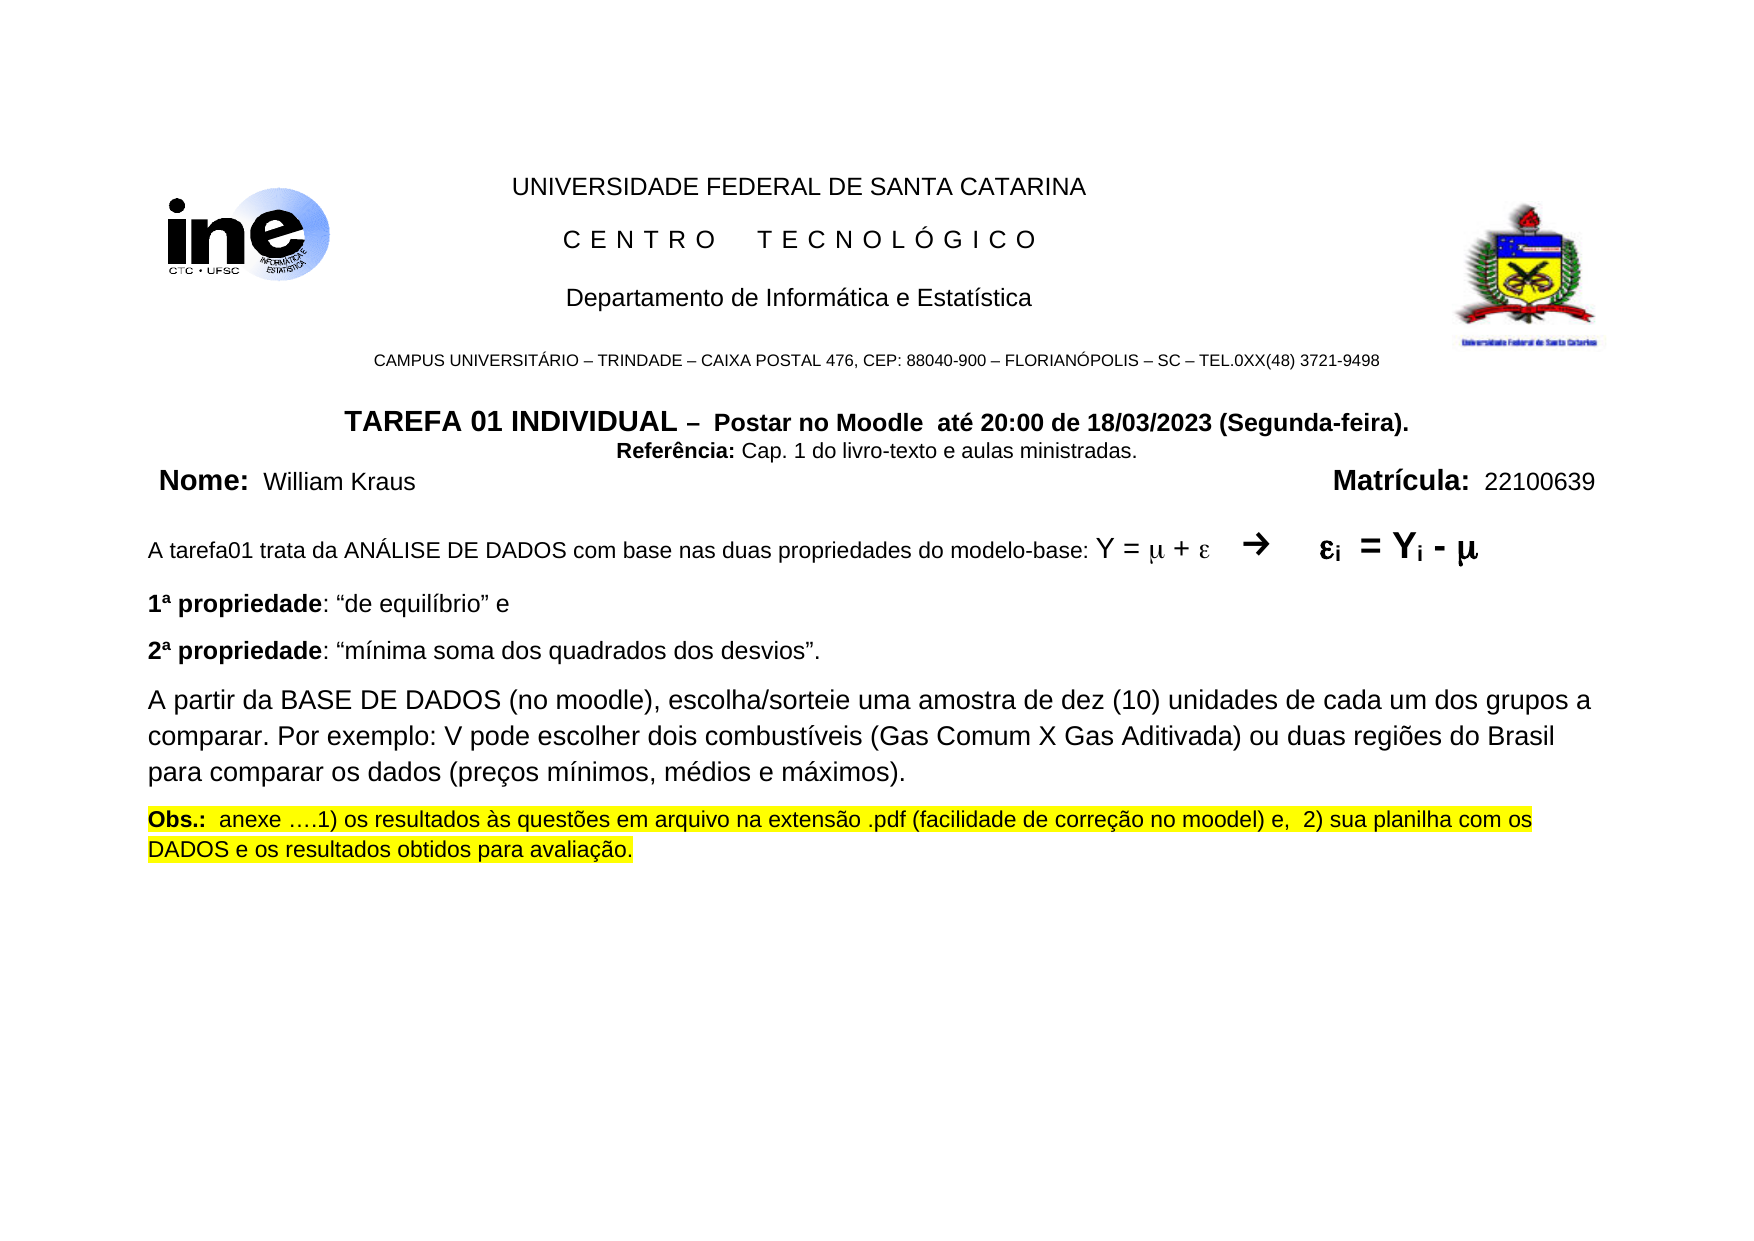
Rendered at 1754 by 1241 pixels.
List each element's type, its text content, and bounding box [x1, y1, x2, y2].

picture [1451, 201, 1607, 352]
text Referência: Cap. 1 do livro-texto e aulas ministradas. [148, 438, 1606, 463]
text UNIVERSIDADE FEDERAL DE SANTA CATARINA [376, 172, 1222, 200]
text CAMPUS UNIVERSITÁRIO – TRINDADE – CAIXA POSTAL 476, CEP: 88040-900 – FLORIANÓPOLIS – SC – TEL.0XX(48) 3721-9498 [148, 351, 1606, 370]
subtitle CENTRO TECNOLÓGICO [376, 226, 1222, 254]
text A partir da BASE DE DADOS (no moodle), escolha/sorteie uma amostra de dez (10) unidades de cada um dos grupos a comparar. Por exemplo: V pode escolher dois combustíveis (Gas Comum X Gas Aditivada) ou duas regiões do Brasil para comparar os dados (preços mínimos, médios e máximos). [148, 684, 1606, 787]
text A tarefa01 trata da ANÁLISE DE DADOS com base nas duas propriedades do modelo-base: Y =  +  → i = Yi -  [148, 523, 1606, 567]
text TAREFA 01 INDIVIDUAL – Postar no Moodle até 20:00 de 18/03/2023 (Segunda-feira). [148, 404, 1606, 438]
subtitle Departamento de Informática e Estatística [376, 283, 1222, 312]
text Obs.: anexe ….1) os resultados às questões em arquivo na extensão .pdf (facilidade de correção no moodel) e, 2) sua planilha com os DADOS e os resultados obtidos para avaliação. [148, 806, 1606, 863]
text 2ª propriedade: “mínima soma dos quadrados dos desvios”. [148, 636, 1606, 665]
text Nome: William Kraus Matrícula: 22100639 [148, 463, 1606, 497]
text 1ª propriedade: “de equilíbrio” e [148, 588, 1606, 617]
